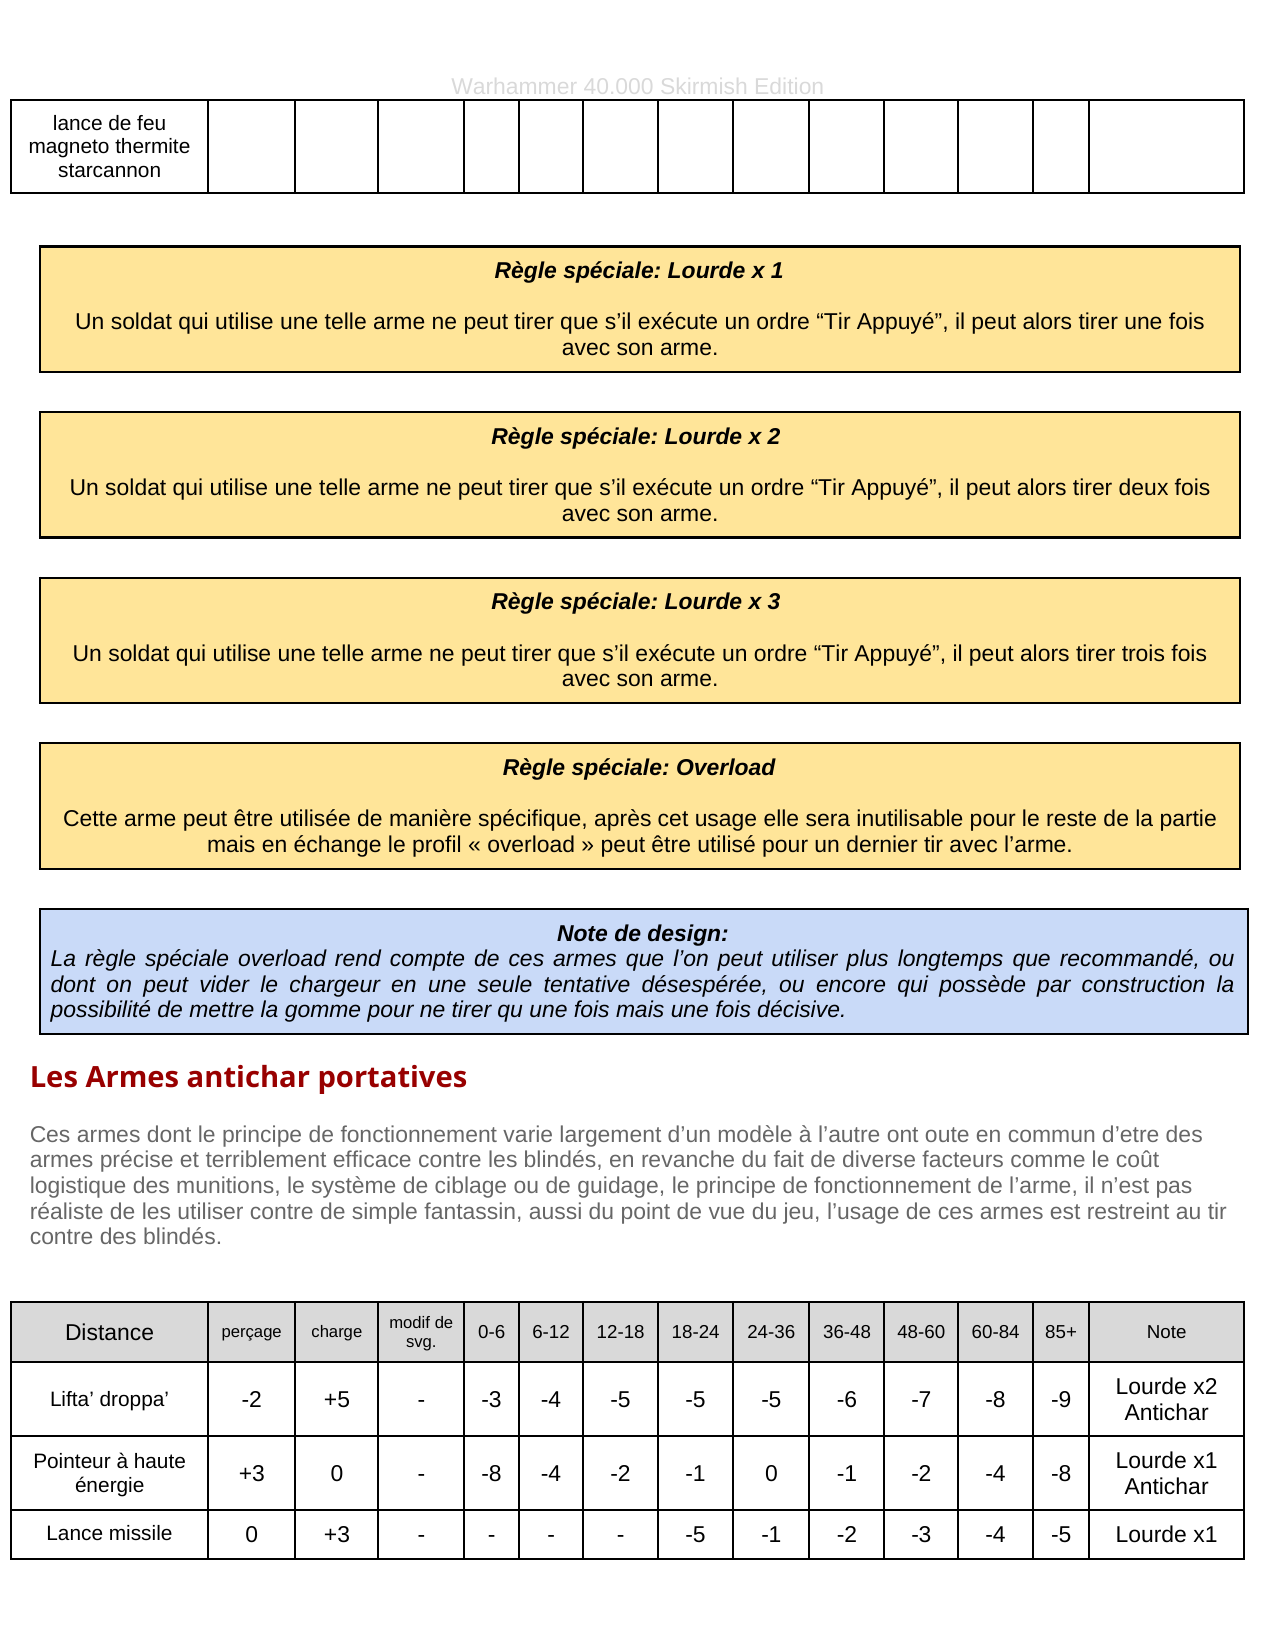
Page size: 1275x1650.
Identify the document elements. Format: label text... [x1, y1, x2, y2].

table_header 60-84 [959, 1303, 1032, 1361]
table_header Note [1090, 1303, 1243, 1361]
table_header 36-48 [810, 1303, 883, 1361]
table_cell Lourde x1 [1090, 1511, 1243, 1558]
table_cell Lifta’ droppa’ [12, 1363, 207, 1435]
table_cell -8 [1034, 1437, 1088, 1509]
table_cell -2 [885, 1437, 957, 1509]
table_header 24-36 [734, 1303, 808, 1361]
table_cell -3 [465, 1363, 518, 1435]
table_cell -5 [1034, 1511, 1088, 1558]
table_cell [734, 101, 808, 192]
table_cell [1090, 101, 1243, 192]
table_cell - [584, 1511, 657, 1558]
table_cell -6 [810, 1363, 883, 1435]
table_cell -1 [734, 1511, 808, 1558]
table_cell -8 [959, 1363, 1032, 1435]
table_cell - [520, 1511, 582, 1558]
table_cell -2 [209, 1363, 294, 1435]
table_cell - [379, 1363, 463, 1435]
table_cell [659, 101, 732, 192]
table_cell -8 [465, 1437, 518, 1509]
table_cell Lance missile [12, 1511, 207, 1558]
subtitle Les Armes antichar portatives [29, 1056, 1246, 1096]
table_cell -5 [659, 1363, 732, 1435]
table_header modif de svg. [379, 1303, 463, 1361]
table_cell 0 [296, 1437, 377, 1509]
table_cell [296, 101, 377, 192]
table_header 48-60 [885, 1303, 957, 1361]
table_cell [520, 101, 582, 192]
table_cell -5 [734, 1363, 808, 1435]
table_cell -1 [810, 1437, 883, 1509]
table_header 18-24 [659, 1303, 732, 1361]
table_cell - [1034, 101, 1088, 192]
table_cell -7 [885, 1363, 957, 1435]
table_cell -4 [959, 1437, 1032, 1509]
table_header Règle spéciale: Lourde x 3 Un soldat qui utilise une telle arme ne peut tirer que s’il exécute un ordre “Tir Appuyé”, il peut alors tirer trois fois avec son arme. [41, 579, 1239, 702]
table_cell Lourde x1 Antichar [1090, 1437, 1243, 1509]
table_cell - [810, 101, 883, 192]
table_cell - [465, 1511, 518, 1558]
table_cell +5 [296, 1363, 377, 1435]
table_cell - [959, 101, 1032, 192]
table_cell 0 [209, 1511, 294, 1558]
table_cell - [379, 1511, 463, 1558]
table_header charge [296, 1303, 377, 1361]
table_header Règle spéciale: Lourde x 2 Un soldat qui utilise une telle arme ne peut tirer que s’il exécute un ordre “Tir Appuyé”, il peut alors tirer deux fois avec son arme. [41, 413, 1239, 536]
table_header 0-6 [465, 1303, 518, 1361]
table_header Distance [12, 1303, 207, 1361]
table_cell -5 [659, 1511, 732, 1558]
table_header 12-18 [584, 1303, 657, 1361]
table_header 85+ [1034, 1303, 1088, 1361]
table_cell -2 [810, 1511, 883, 1558]
table_cell - [379, 1437, 463, 1509]
table_cell -1 [659, 1437, 732, 1509]
table_header Note de design: La règle spéciale overload rend compte de ces armes que l’on peut utiliser plus longtemps que recommandé, ou dont on peut vider le chargeur en une seule tentative désespérée, ou encore qui possède par construction la possibilité de mettre la gomme pour ne tirer qu une fois mais une fois décisive. [41, 910, 1247, 1033]
table_header Règle spéciale: Lourde x 1 Un soldat qui utilise une telle arme ne peut tirer que s’il exécute un ordre “Tir Appuyé”, il peut alors tirer une fois avec son arme. [41, 248, 1239, 371]
table_header 6-12 [520, 1303, 582, 1361]
table_cell 0 [734, 1437, 808, 1509]
text Ces armes dont le principe de fonctionnement varie largement d’un modèle à l’autre ont oute en commun d’etre des armes précise et terriblement efficace contre les blindés, en revanche du fait de diverse facteurs comme le coût logistique des munitions, le système de ciblage ou de guidage, le principe de fonctionnement de l’arme, il n’est pas réaliste de les utiliser contre de simple fantassin, aussi du point de vue du jeu, l’usage de ces armes est restreint au tir contre des blindés. [29, 1121, 1246, 1249]
table_cell -5 [584, 1363, 657, 1435]
table_cell [584, 101, 657, 192]
table_cell -4 [959, 1511, 1032, 1558]
table_cell -2 [584, 1437, 657, 1509]
table_cell +3 [209, 1437, 294, 1509]
table_cell - [379, 101, 463, 192]
table_cell [209, 101, 294, 192]
table_cell lance de feu magneto thermite starcannon [12, 101, 207, 192]
table_cell -4 [520, 1363, 582, 1435]
table_cell Lourde x2 Antichar [1090, 1363, 1243, 1435]
table_cell -4 [520, 1437, 582, 1509]
table_cell Pointeur à haute énergie [12, 1437, 207, 1509]
table_cell +3 [296, 1511, 377, 1558]
table_cell - [885, 101, 957, 192]
table_header perçage [209, 1303, 294, 1361]
table_cell -9 [1034, 1363, 1088, 1435]
table_cell [465, 101, 518, 192]
table_cell -3 [885, 1511, 957, 1558]
table_header Règle spéciale: Overload Cette arme peut être utilisée de manière spécifique, après cet usage elle sera inutilisable pour le reste de la partie mais en échange le profil « overload » peut être utilisé pour un dernier tir avec l’arme. [41, 744, 1239, 868]
